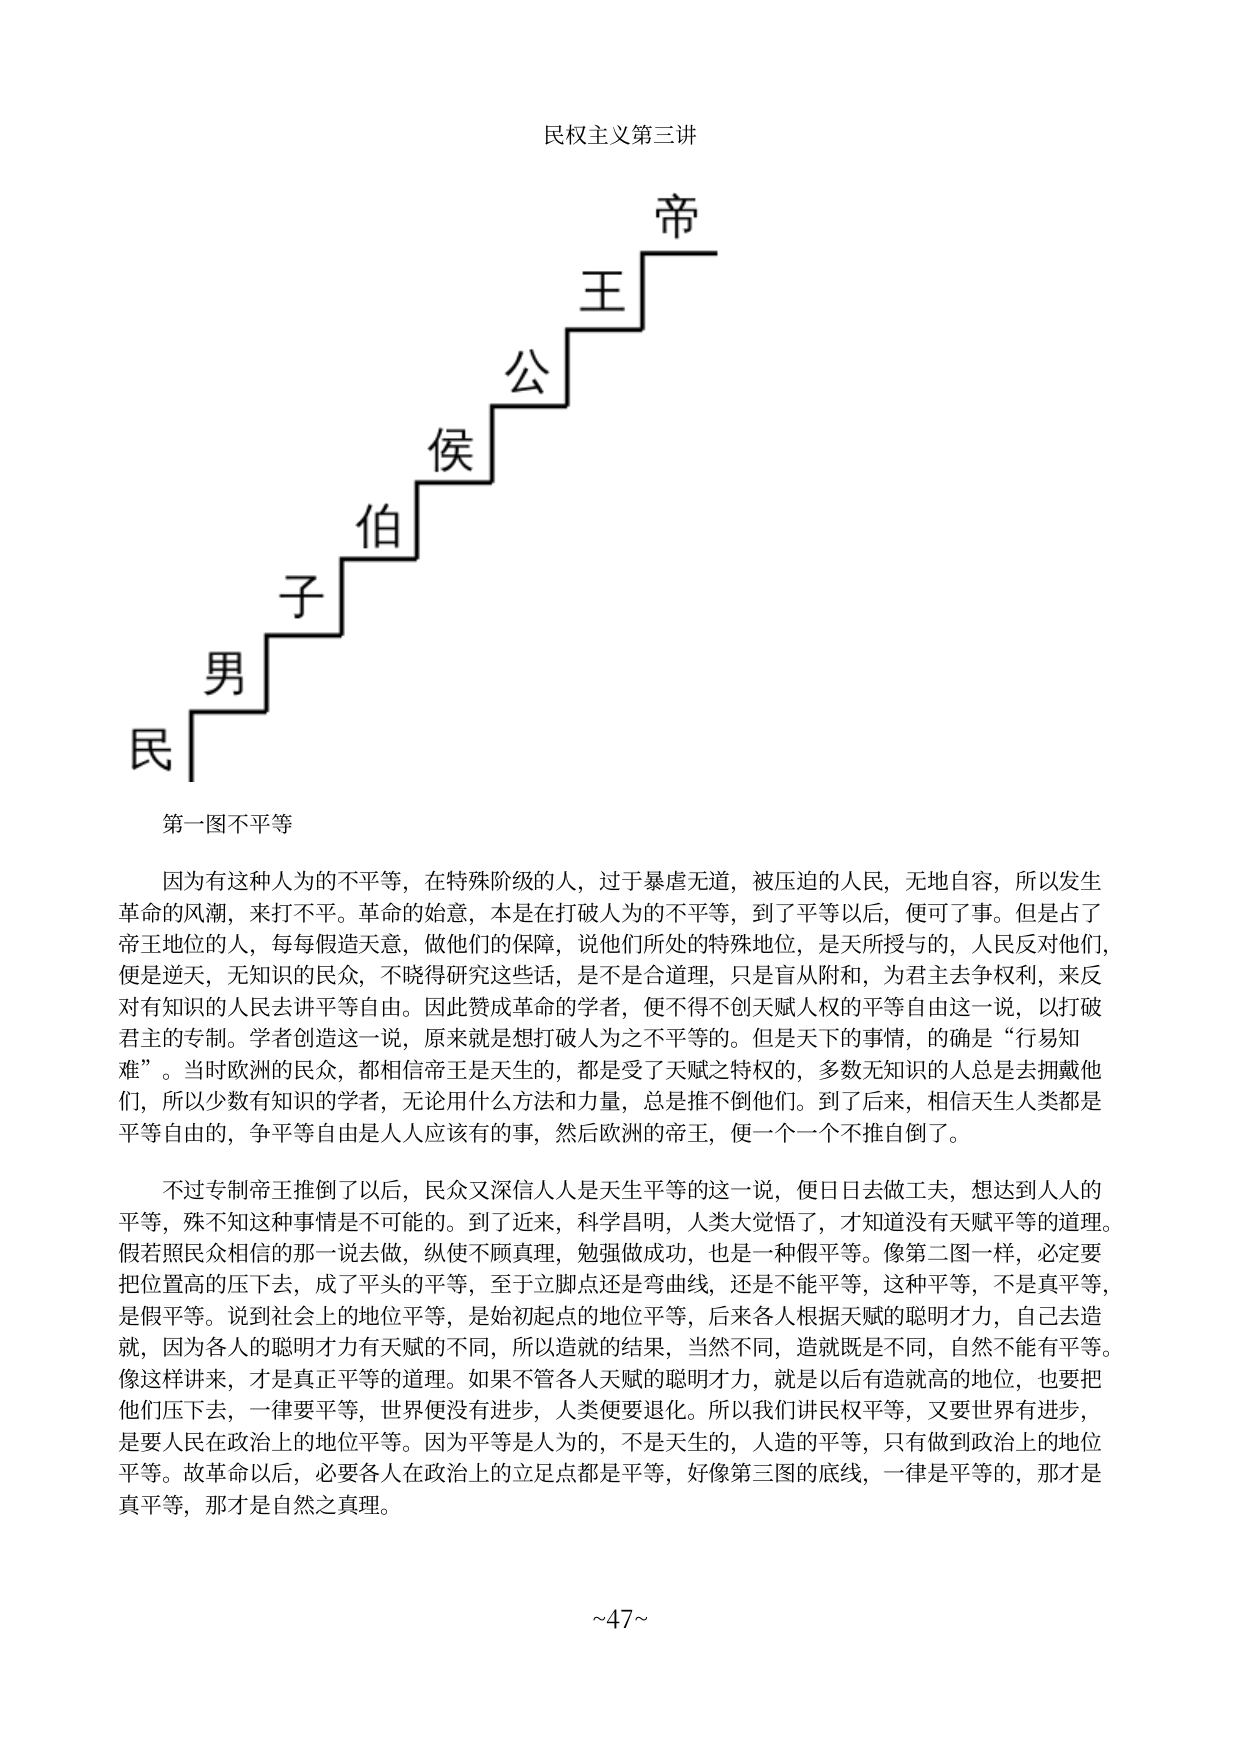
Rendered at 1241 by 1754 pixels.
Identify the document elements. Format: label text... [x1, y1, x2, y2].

picture [118, 191, 719, 782]
text 因为有这种人为的不平等，在特殊阶级的人，过于暴虐无道，被压迫的人民，无地自容，所以发生革命的风潮，来打不平。革命的始意，本是在打破人为的不平等，到了平等以后，便可了事。但是占了帝王地位的人，每每假造天意，做他们的保障，说他们所处的特殊地位，是天所授与的，人民反对他们，便是逆天，无知识的民众，不晓得研究这些话，是不是合道理，只是盲从附和，为君主去争权利，来反对有知识的人民去讲平等自由。因此赞成革命的学者，便不得不创天赋人权的平等自由这一说，以打破君主的专制。学者创造这一说，原来就是想打破人为之不平等的。但是天下的事情，的确是“行易知难”。当时欧洲的民众，都相信帝王是天生的，都是受了天赋之特权的，多数无知识的人总是去拥戴他们，所以少数有知识的学者，无论用什么方法和力量，总是推不倒他们。到了后来，相信天生人类都是平等自由的，争平等自由是人人应该有的事，然后欧洲的帝王，便一个一个不推自倒了。 [118, 864, 1122, 1147]
text 第一图不平等 [118, 807, 1122, 838]
text 不过专制帝王推倒了以后，民众又深信人人是天生平等的这一说，便日日去做工夫，想达到人人的平等，殊不知这种事情是不可能的。到了近来，科学昌明，人类大觉悟了，才知道没有天赋平等的道理。假若照民众相信的那一说去做，纵使不顾真理，勉强做成功，也是一种假平等。像第二图一样，必定要把位置高的压下去，成了平头的平等，至于立脚点还是弯曲线，还是不能平等，这种平等，不是真平等，是假平等。说到社会上的地位平等，是始初起点的地位平等，后来各人根据天赋的聪明才力，自己去造就，因为各人的聪明才力有天赋的不同，所以造就的结果，当然不同，造就既是不同，自然不能有平等。像这样讲来，才是真正平等的道理。如果不管各人天赋的聪明才力，就是以后有造就高的地位，也要把他们压下去，一律要平等，世界便没有进步，人类便要退化。所以我们讲民权平等，又要世界有进步，是要人民在政治上的地位平等。因为平等是人为的，不是天生的，人造的平等，只有做到政治上的地位平等。故革命以后，必要各人在政治上的立足点都是平等，好像第三图的底线，一律是平等的，那才是真平等，那才是自然之真理。 [118, 1173, 1122, 1519]
